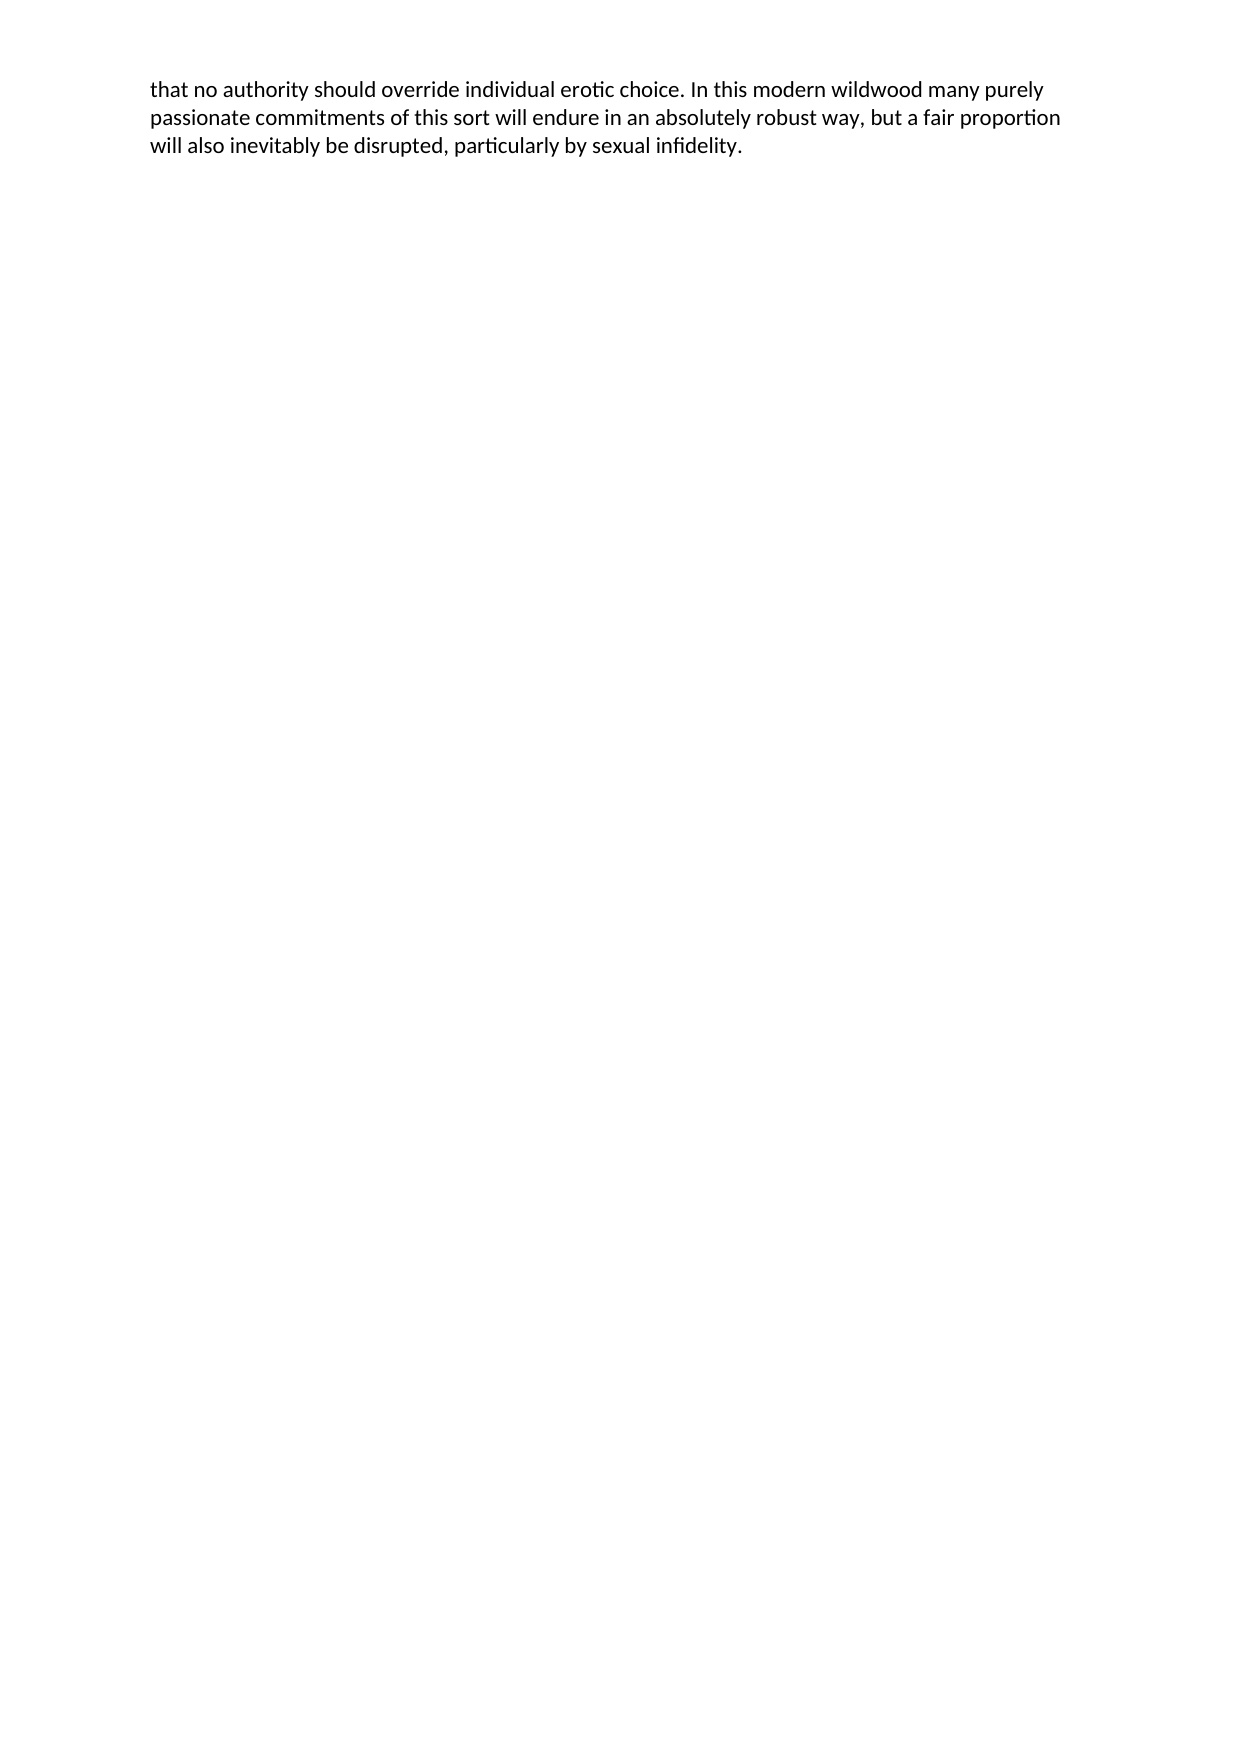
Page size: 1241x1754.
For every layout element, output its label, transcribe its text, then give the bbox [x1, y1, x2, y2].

text that no authority should override individual erotic choice. In this modern wildwood many purely passionate commitments of this sort will endure in an absolutely robust way, but a fair proportion will also inevitably be disrupted, particularly by sexual infidelity. [150, 75, 1090, 159]
